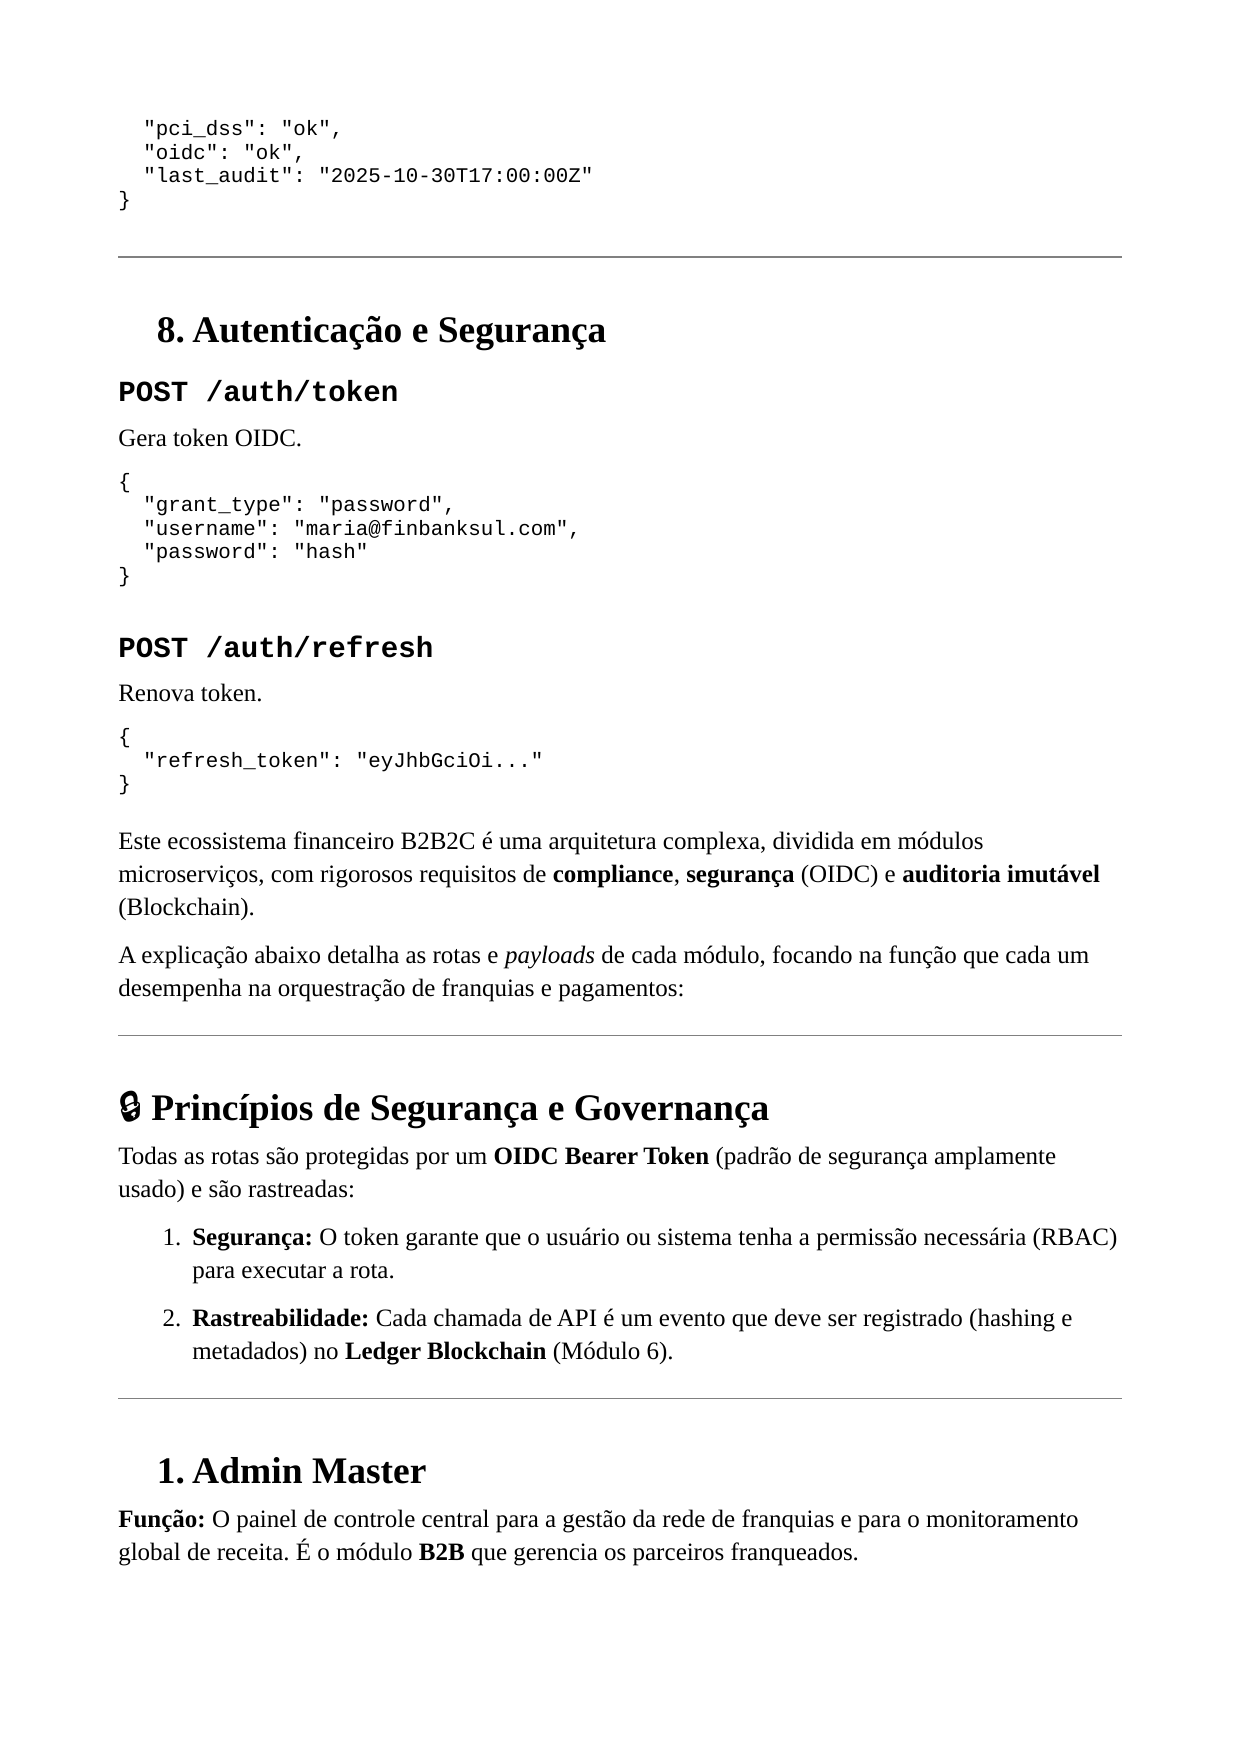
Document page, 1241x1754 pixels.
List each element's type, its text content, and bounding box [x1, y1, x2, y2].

subtitle 🧩 1. Admin Master [118, 1448, 1122, 1492]
text Gera token OIDC. [118, 423, 1122, 452]
text Renova token. [118, 678, 1122, 707]
text } [118, 565, 1122, 589]
list Segurança: O token garante que o usuário ou sistema tenha a permissão necessária (RBAC) para executar a rota. [162, 1222, 1122, 1284]
text "username": "maria@finbanksul.com", [118, 518, 1122, 542]
text { [118, 726, 1122, 750]
text Função: O painel de controle central para a gestão da rede de franquias e para o monitoramento global de receita. É o módulo B2B que gerencia os parceiros franqueados. [118, 1504, 1122, 1566]
text "oidc": "ok", [118, 142, 1122, 165]
text "grant_type": "password", [118, 494, 1122, 518]
text "pci_dss": "ok", [118, 118, 1122, 142]
text A explicação abaixo detalha as rotas e payloads de cada módulo, focando na função que cada um desempenha na orquestração de franquias e pagamentos: [118, 940, 1122, 1002]
text } [118, 189, 1122, 213]
list Rastreabilidade: Cada chamada de API é um evento que deve ser registrado (hashing e metadados) no Ledger Blockchain (Módulo 6). [162, 1303, 1122, 1364]
text } [118, 773, 1122, 797]
text "last_audit": "2025-10-30T17:00:00Z" [118, 165, 1122, 189]
text { [118, 471, 1122, 494]
subtitle 🔐 8. Autenticação e Segurança [118, 307, 1122, 350]
text Este ecossistema financeiro B2B2C é uma arquitetura complexa, dividida em módulos microserviços, com rigorosos requisitos de compliance, segurança (OIDC) e auditoria imutável (Blockchain). [118, 826, 1122, 921]
text "password": "hash" [118, 542, 1122, 565]
text Todas as rotas são protegidas por um OIDC Bearer Token (padrão de segurança amplamente usado) e são rastreadas: [118, 1141, 1122, 1203]
subtitle 🔒 Princípios de Segurança e Governança [118, 1086, 1122, 1129]
text "refresh_token": "eyJhbGciOi..." [118, 750, 1122, 773]
subtitle POST /auth/token [118, 377, 1122, 411]
subtitle POST /auth/refresh [118, 633, 1122, 666]
